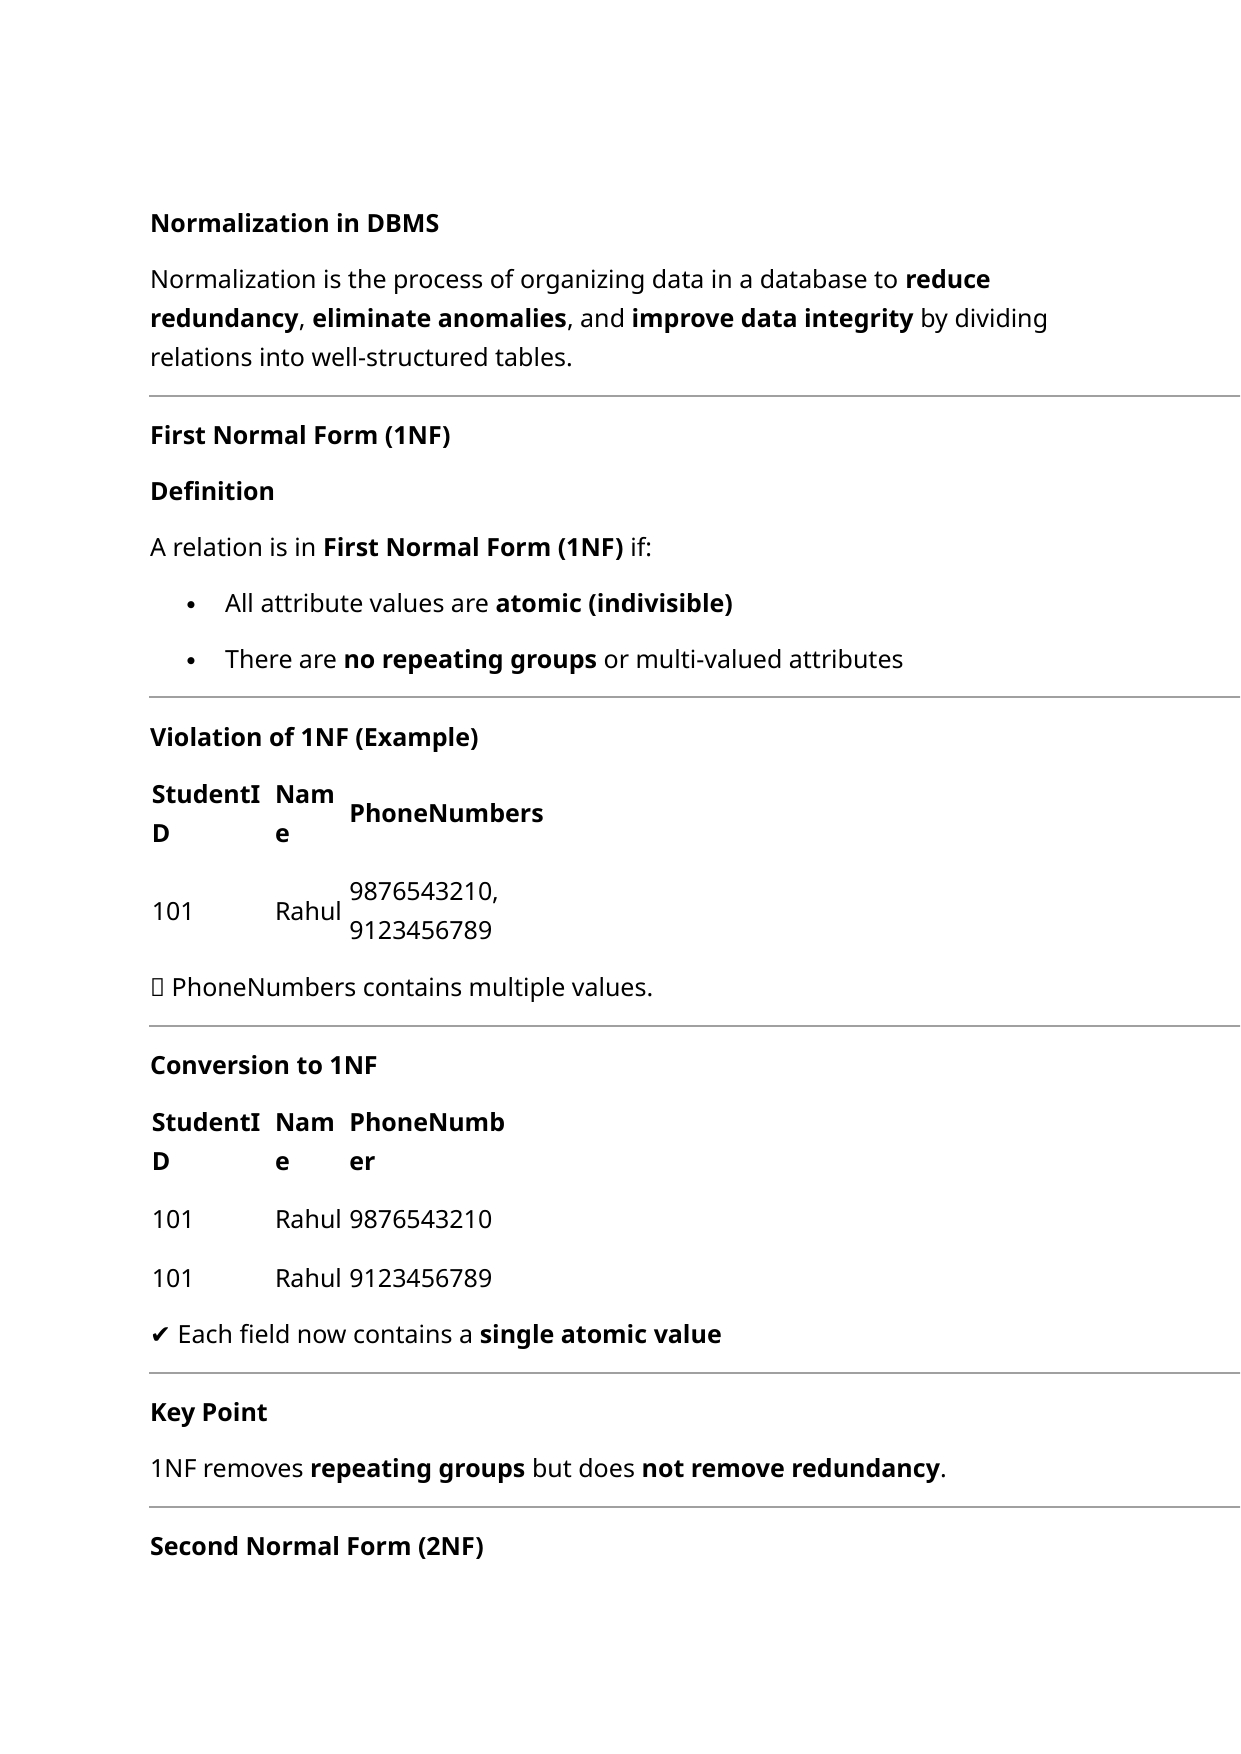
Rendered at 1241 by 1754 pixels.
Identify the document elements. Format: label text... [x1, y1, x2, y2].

text A relation is in First Normal Form (1NF) if: [150, 529, 1090, 564]
text First Normal Form (1NF) [150, 418, 1090, 452]
table_cell 9123456789 [348, 1259, 520, 1317]
table_cell Rahul [273, 872, 347, 969]
text Normalization is the process of organizing data in a database to reduce redundancy, eliminate anomalies, and improve data integrity by dividing relations into well-structured tables. [150, 262, 1090, 374]
text ✔ Each field now contains a single atomic value [150, 1317, 1090, 1351]
text Normalization in DBMS [150, 206, 1090, 240]
text Definition [150, 474, 1090, 508]
table_cell Rahul [273, 1259, 347, 1317]
text Violation of 1NF (Example) [150, 719, 1090, 753]
list There are no repeating groups or multi-valued attributes [187, 641, 1090, 675]
text Key Point [150, 1395, 1090, 1429]
table_header Name [273, 1103, 347, 1201]
table_header PhoneNumber [348, 1103, 520, 1201]
table_cell 101 [150, 872, 273, 969]
table_header StudentID [150, 775, 273, 872]
table_cell Rahul [273, 1201, 347, 1259]
table_cell 101 [150, 1259, 273, 1317]
table_cell 9876543210, 9123456789 [348, 872, 635, 969]
table_cell 101 [150, 1201, 273, 1259]
text 1NF removes repeating groups but does not remove redundancy. [150, 1451, 1090, 1485]
table_cell 9876543210 [348, 1201, 520, 1259]
table_header PhoneNumbers [348, 775, 635, 872]
text Conversion to 1NF [150, 1047, 1090, 1082]
text Second Normal Form (2NF) [150, 1528, 1090, 1563]
table_header Name [273, 775, 347, 872]
text ❌ PhoneNumbers contains multiple values. [150, 969, 1090, 1004]
table_header StudentID [150, 1103, 273, 1201]
list All attribute values are atomic (indivisible) [187, 585, 1090, 619]
